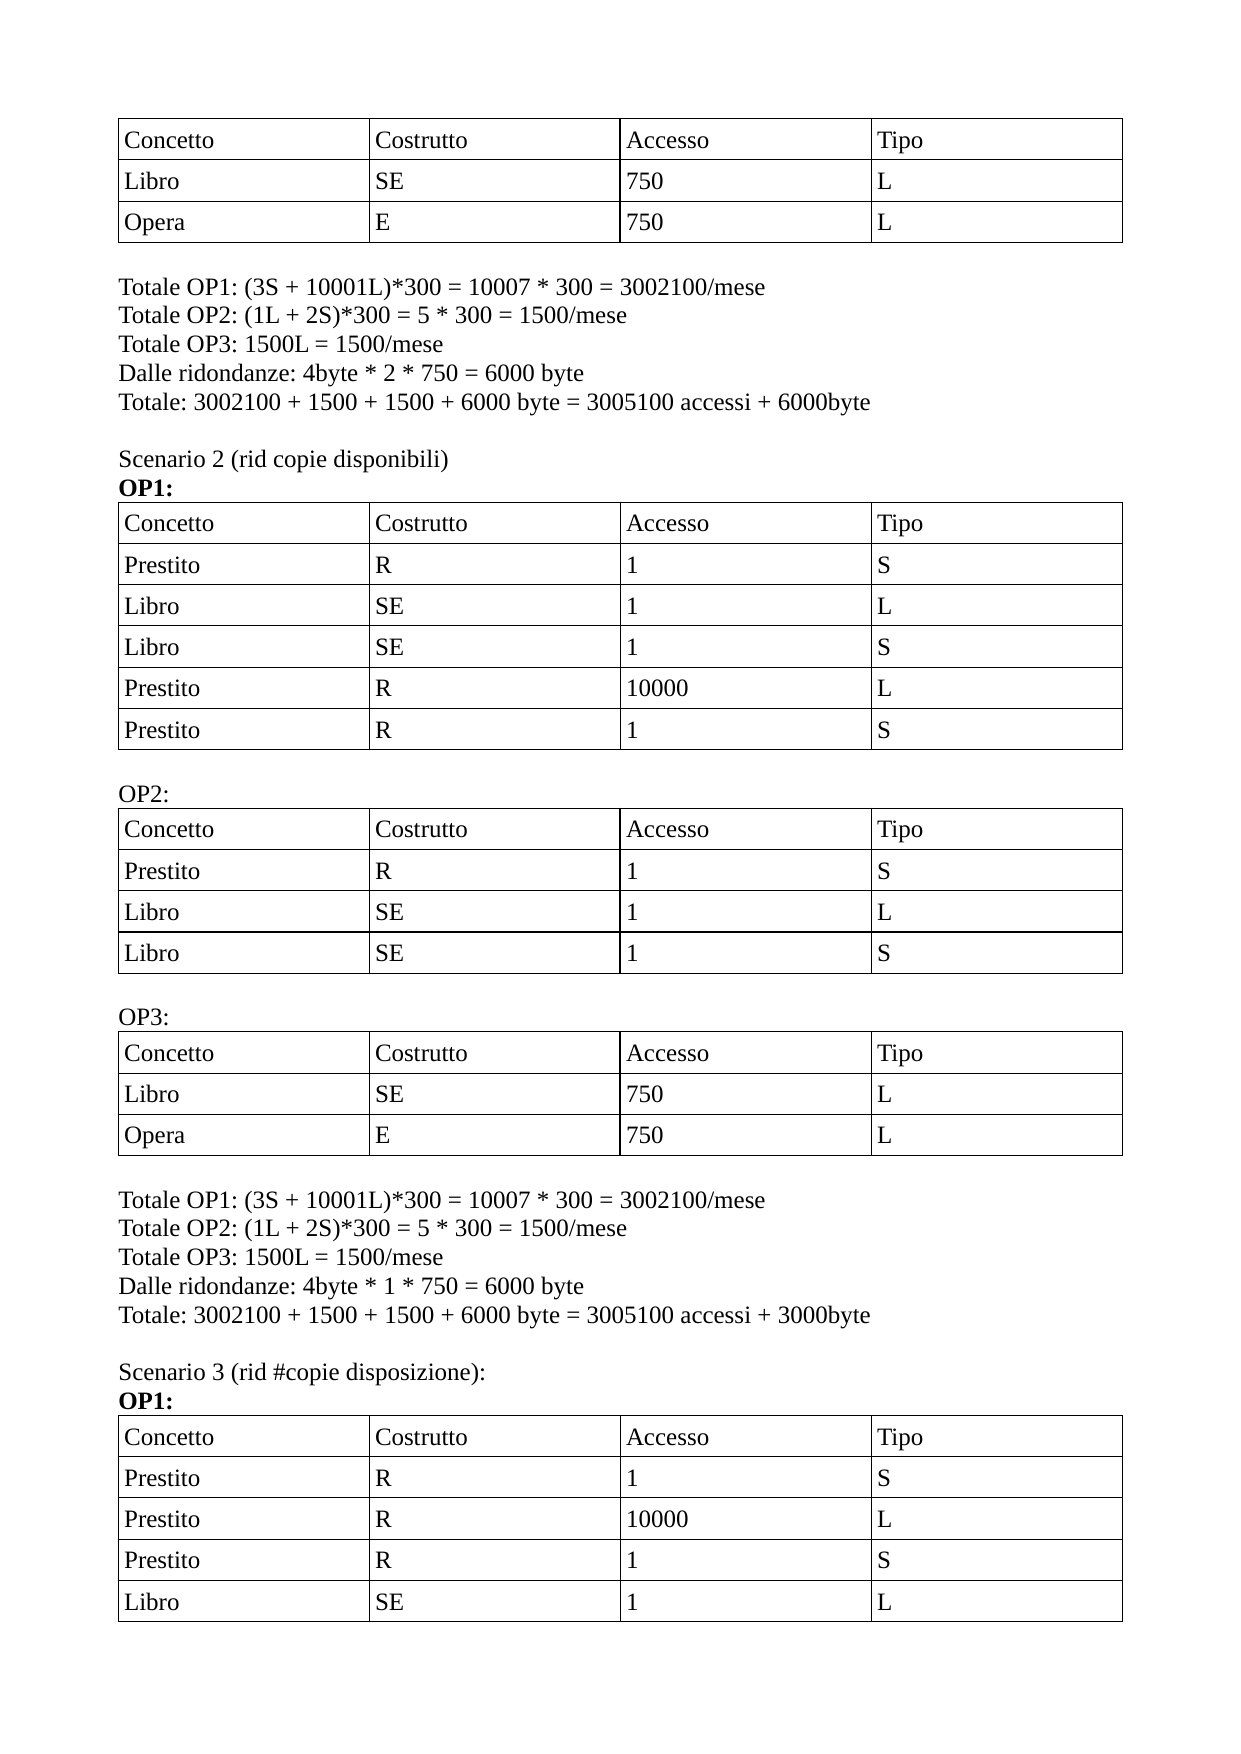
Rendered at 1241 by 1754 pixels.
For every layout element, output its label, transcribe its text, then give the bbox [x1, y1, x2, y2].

text Totale: 3002100 + 1500 + 1500 + 6000 byte = 3005100 accessi + 3000byte [118, 1300, 1122, 1328]
table_cell L [872, 1498, 1122, 1538]
table_cell Libro [119, 1581, 369, 1621]
table_cell SE [370, 891, 619, 931]
table_cell S [872, 626, 1122, 667]
table_cell L [872, 585, 1122, 625]
table_cell SE [370, 1581, 620, 1621]
table_cell 1 [621, 626, 871, 667]
table_cell Prestito [119, 544, 369, 584]
table_cell 1 [621, 544, 871, 584]
table_cell 1 [621, 933, 871, 973]
table_cell 750 [621, 202, 871, 242]
table_cell R [370, 668, 620, 708]
table_cell S [872, 850, 1122, 890]
table_cell SE [370, 626, 620, 667]
table_cell Libro [119, 933, 369, 973]
table_header Tipo [872, 1416, 1122, 1456]
table_header Costrutto [370, 503, 620, 543]
table_cell L [872, 160, 1122, 201]
table_cell R [370, 850, 619, 890]
table_header Accesso [621, 1032, 871, 1072]
table_header Costrutto [370, 119, 619, 159]
table_cell 1 [621, 1457, 871, 1497]
text OP2: [118, 779, 1122, 808]
text Totale OP3: 1500L = 1500/mese [118, 1242, 1122, 1271]
table_cell L [872, 202, 1122, 242]
table_cell 10000 [621, 1498, 871, 1538]
text OP3: [118, 1002, 1122, 1031]
table_cell 750 [621, 1074, 871, 1114]
table_cell 1 [621, 709, 871, 749]
table_cell 1 [621, 1581, 871, 1621]
table_cell Prestito [119, 1457, 369, 1497]
text Scenario 3 (rid #copie disposizione): [118, 1357, 1122, 1386]
table_cell S [872, 933, 1122, 973]
table_cell SE [370, 160, 619, 201]
table_header Concetto [119, 1416, 369, 1456]
table_header Costrutto [370, 809, 619, 849]
table_cell 1 [621, 850, 871, 890]
table_cell E [370, 1115, 619, 1155]
table_cell Prestito [119, 850, 369, 890]
table_cell L [872, 1074, 1122, 1114]
table_header Concetto [119, 1032, 369, 1072]
table_cell SE [370, 933, 619, 973]
table_header Accesso [621, 503, 871, 543]
table_cell Libro [119, 626, 369, 667]
table_cell Libro [119, 891, 369, 931]
text OP1: [118, 473, 1122, 502]
table_cell Prestito [119, 709, 369, 749]
table_cell Libro [119, 1074, 369, 1114]
table_header Tipo [872, 119, 1122, 159]
table_cell SE [370, 585, 620, 625]
table_cell R [370, 1457, 620, 1497]
table_header Tipo [872, 809, 1122, 849]
text Totale OP2: (1L + 2S)*300 = 5 * 300 = 1500/mese [118, 1213, 1122, 1242]
table_cell 750 [621, 160, 871, 201]
table_header Costrutto [370, 1416, 620, 1456]
table_cell L [872, 1115, 1122, 1155]
table_cell Libro [119, 160, 369, 201]
table_header Accesso [621, 119, 871, 159]
table_cell S [872, 709, 1122, 749]
table_cell 10000 [621, 668, 871, 708]
table_cell Prestito [119, 1540, 369, 1580]
table_cell S [872, 1540, 1122, 1580]
table_cell 1 [621, 1540, 871, 1580]
table_header Costrutto [370, 1032, 619, 1072]
table_cell L [872, 891, 1122, 931]
table_header Concetto [119, 809, 369, 849]
table_header Concetto [119, 119, 369, 159]
table_header Tipo [872, 503, 1122, 543]
table_cell S [872, 1457, 1122, 1497]
text Totale: 3002100 + 1500 + 1500 + 6000 byte = 3005100 accessi + 6000byte [118, 387, 1122, 415]
text Totale OP3: 1500L = 1500/mese [118, 329, 1122, 358]
table_cell R [370, 1498, 620, 1538]
table_cell R [370, 544, 620, 584]
text Dalle ridondanze: 4byte * 2 * 750 = 6000 byte [118, 358, 1122, 387]
table_header Accesso [621, 1416, 871, 1456]
text Totale OP1: (3S + 10001L)*300 = 10007 * 300 = 3002100/mese [118, 1185, 1122, 1213]
table_header Concetto [119, 503, 369, 543]
table_cell 750 [621, 1115, 871, 1155]
table_cell Opera [119, 202, 369, 242]
table_header Accesso [621, 809, 871, 849]
table_cell Libro [119, 585, 369, 625]
table_cell R [370, 1540, 620, 1580]
table_cell E [370, 202, 619, 242]
table_cell S [872, 544, 1122, 584]
table_cell Prestito [119, 668, 369, 708]
text Totale OP2: (1L + 2S)*300 = 5 * 300 = 1500/mese [118, 300, 1122, 329]
table_cell L [872, 668, 1122, 708]
text Scenario 2 (rid copie disponibili) [118, 444, 1122, 473]
table_cell Opera [119, 1115, 369, 1155]
table_cell 1 [621, 891, 871, 931]
table_cell R [370, 709, 620, 749]
table_cell L [872, 1581, 1122, 1621]
text OP1: [118, 1386, 1122, 1415]
table_header Tipo [872, 1032, 1122, 1072]
table_cell SE [370, 1074, 619, 1114]
text Totale OP1: (3S + 10001L)*300 = 10007 * 300 = 3002100/mese [118, 272, 1122, 300]
table_cell Prestito [119, 1498, 369, 1538]
table_cell 1 [621, 585, 871, 625]
text Dalle ridondanze: 4byte * 1 * 750 = 6000 byte [118, 1271, 1122, 1300]
